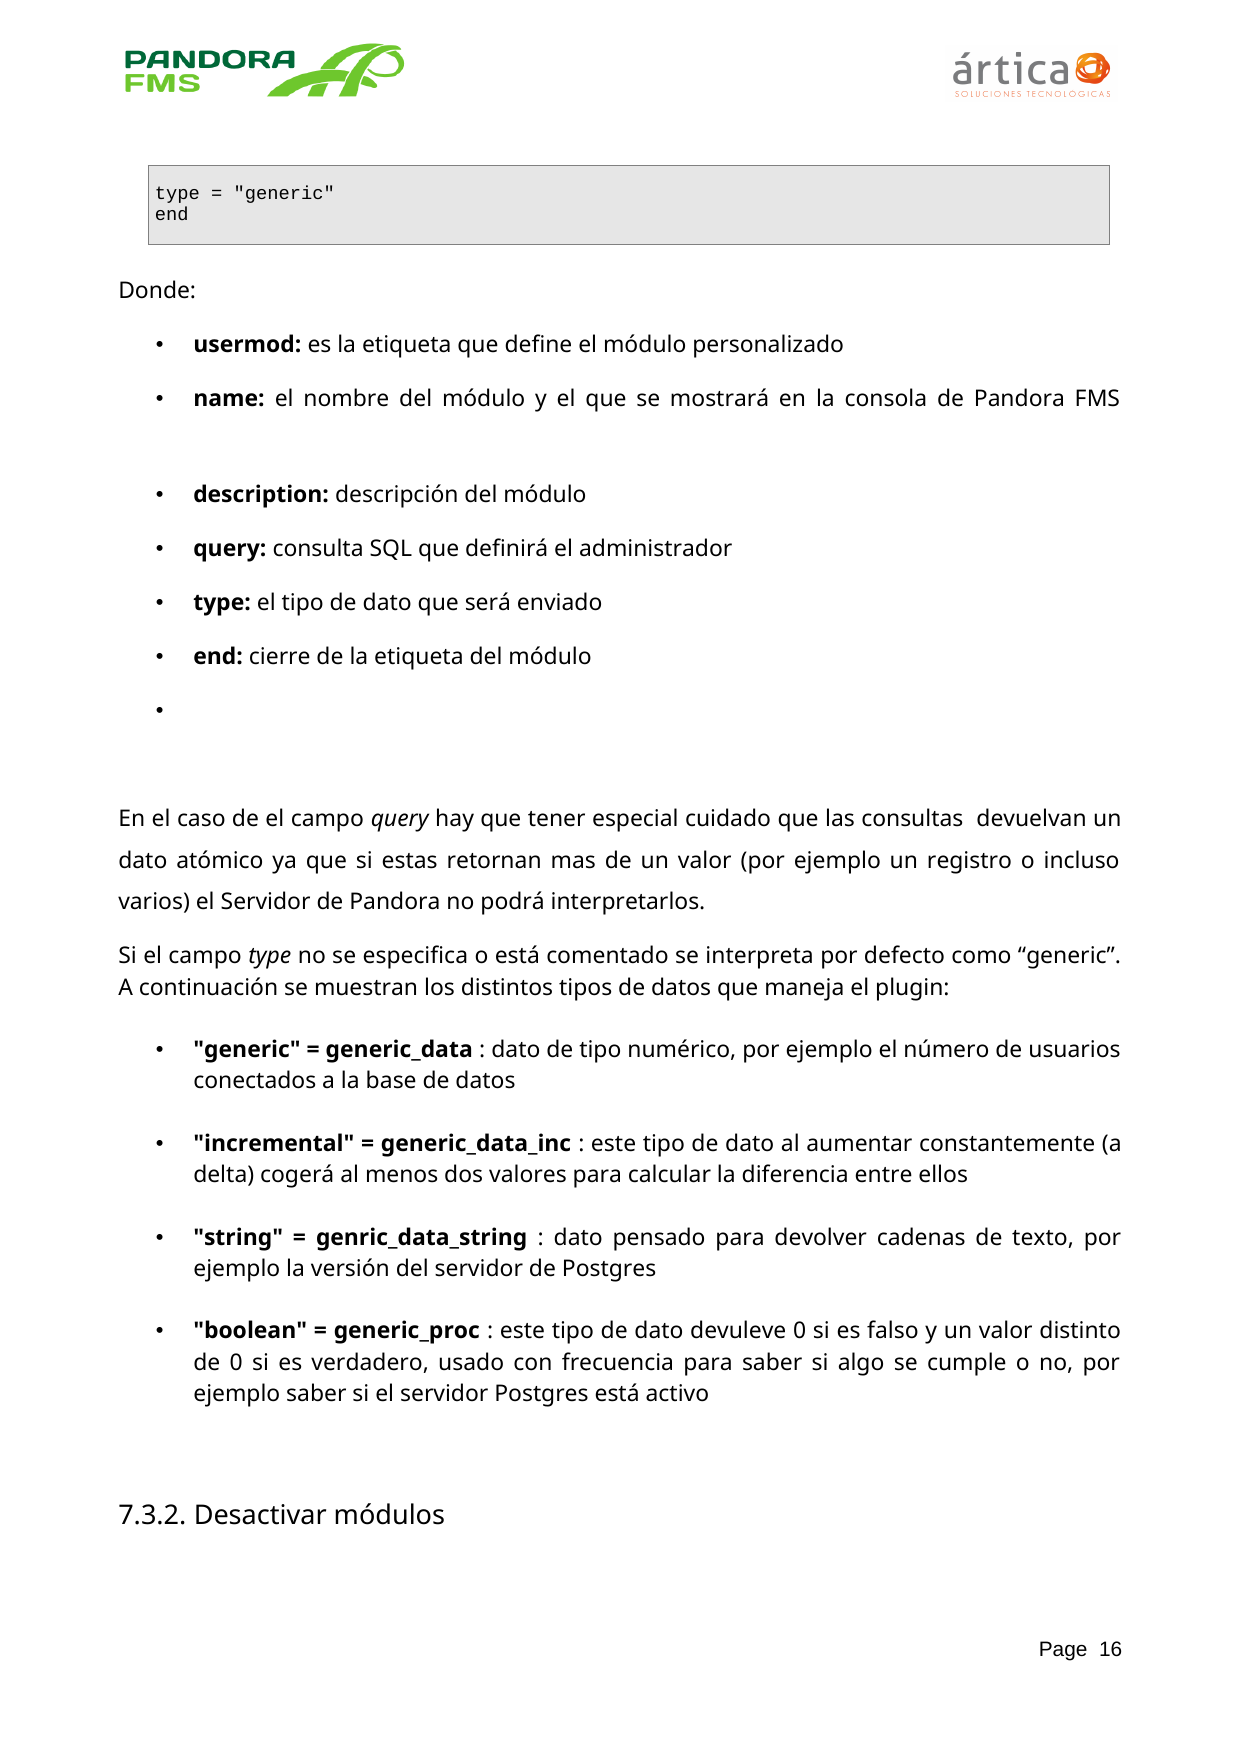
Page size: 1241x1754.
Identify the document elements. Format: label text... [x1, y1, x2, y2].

text end [149, 186, 1109, 244]
text type = "generic" [149, 166, 1109, 186]
list usermod: es la etiqueta que define el módulo personalizado [156, 328, 1122, 359]
list "incremental" = generic_data_inc : este tipo de dato al aumentar constantemente (a delta) cogerá al menos dos valores para calcular la diferencia entre ellos [156, 1127, 1122, 1189]
text Donde: [118, 274, 1122, 305]
list "boolean" = generic_proc : este tipo de dato devuleve 0 si es falso y un valor distinto de 0 si es verdadero, usado con frecuencia para saber si algo se cumple o no, por ejemplo saber si el servidor Postgres está activo [156, 1314, 1122, 1408]
text Si el campo type no se especifica o está comentado se interpreta por defecto como “generic”. A continuación se muestran los distintos tipos de datos que maneja el plugin: [118, 939, 1122, 1002]
list type: el tipo de dato que será enviado [156, 586, 1122, 617]
text En el caso de el campo query hay que tener especial cuidado que las consultas devuelvan un dato atómico ya que si estas retornan mas de un valor (por ejemplo un registro o incluso varios) el Servidor de Pandora no podrá interpretarlos. [118, 802, 1122, 916]
list description: descripción del módulo [156, 478, 1122, 509]
subtitle Desactivar módulos [118, 1495, 1122, 1532]
list end: cierre de la etiqueta del módulo [156, 640, 1122, 671]
list "string" = genric_data_string : dato pensado para devolver cadenas de texto, por ejemplo la versión del servidor de Postgres [156, 1220, 1122, 1283]
list query: consulta SQL que definirá el administrador [156, 532, 1122, 563]
picture [945, 45, 1118, 102]
list name: el nombre del módulo y el que se mostrará en la consola de Pandora FMS [156, 382, 1122, 455]
list "generic" = generic_data : dato de tipo numérico, por ejemplo el número de usuarios conectados a la base de datos [156, 1033, 1122, 1095]
picture [118, 39, 409, 97]
